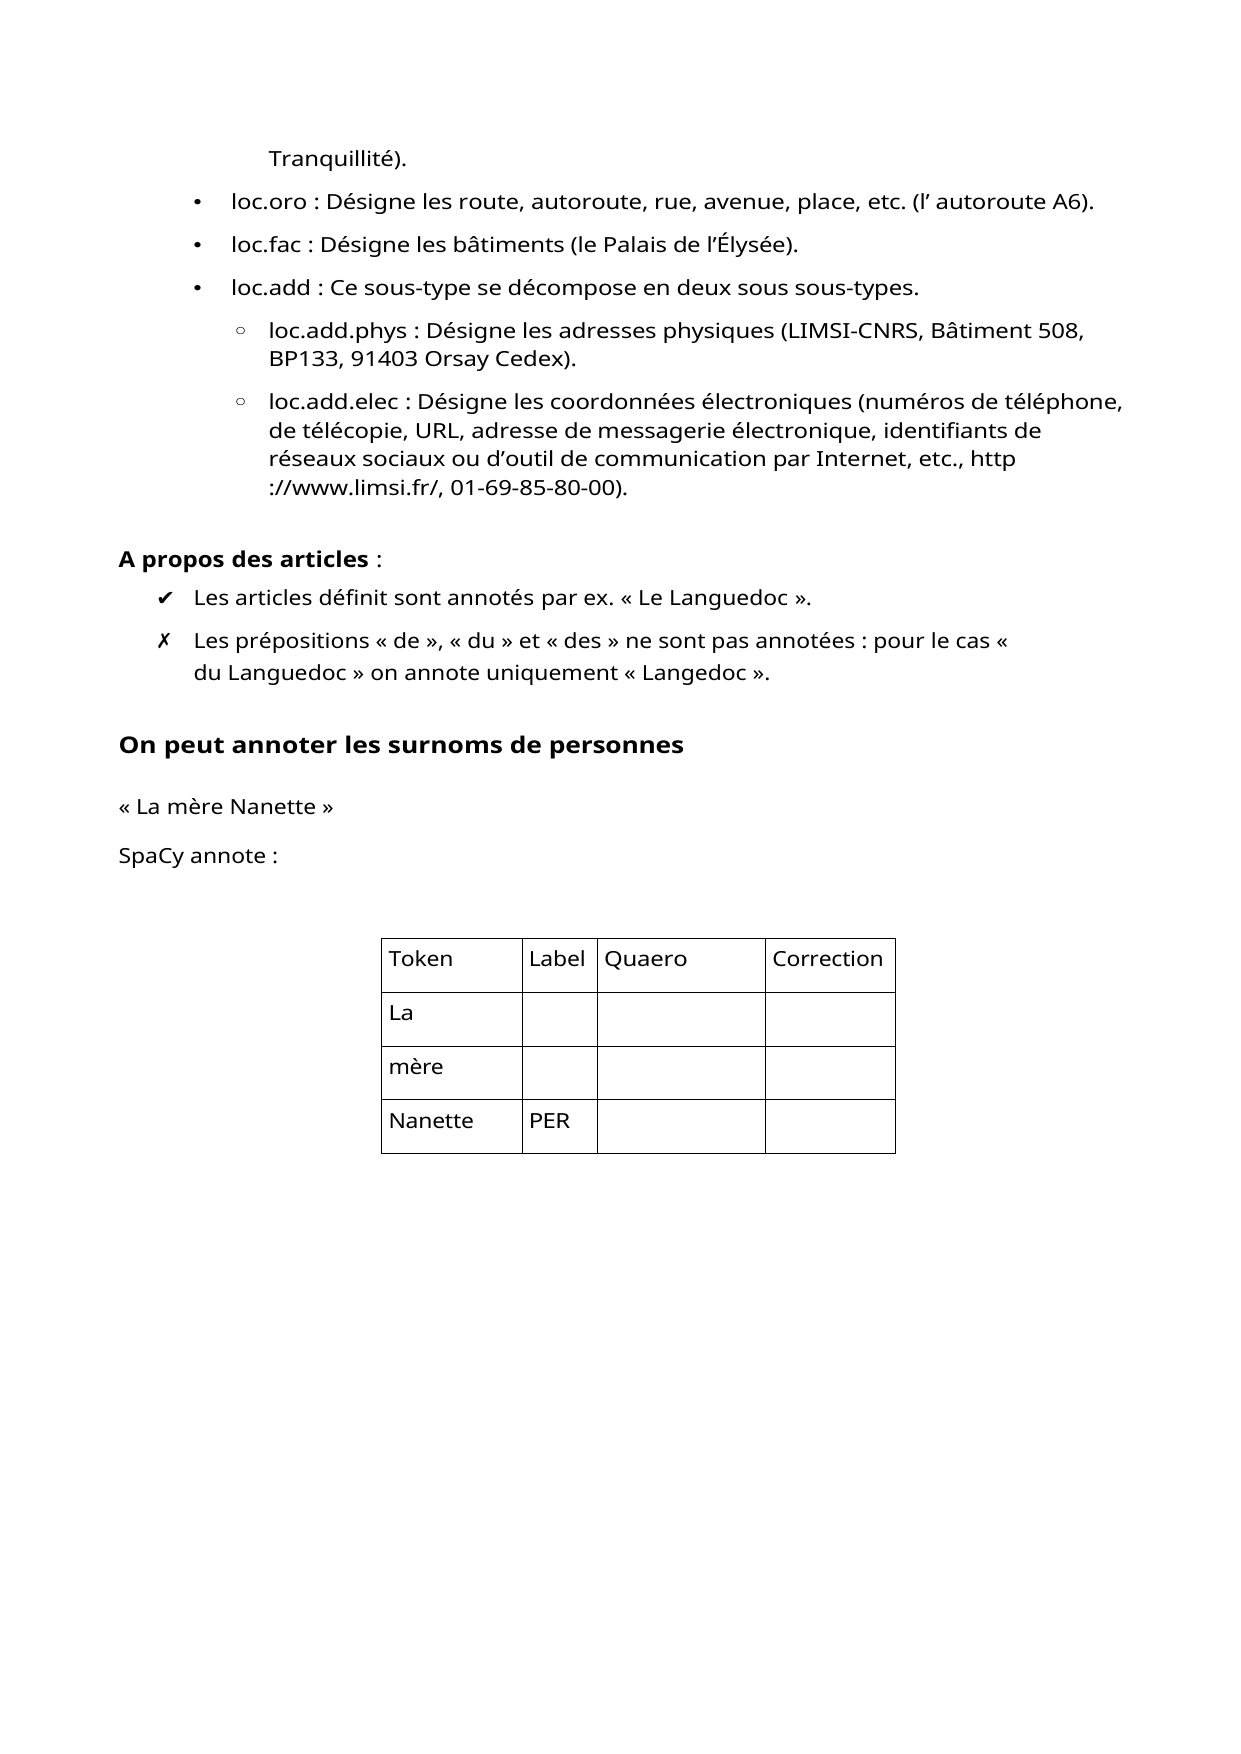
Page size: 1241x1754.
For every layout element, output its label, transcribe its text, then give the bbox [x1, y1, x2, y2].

table_header Label [523, 939, 597, 992]
table_cell [766, 1100, 895, 1153]
table_cell PER [523, 1100, 597, 1153]
table_cell mère [382, 1047, 522, 1099]
table_header Token [382, 939, 522, 992]
text « La mère Nanette » SpaCy annote : [118, 792, 387, 870]
list loc.add.phys : Désigne les adresses physiques (LIMSI-CNRS, Bâtiment 508, BP133, 91403 Orsay Cedex). [231, 316, 1134, 373]
list loc.oro : Désigne les route, autoroute, rue, avenue, place, etc. (l’ autoroute A6). [193, 187, 1134, 215]
list Tranquillité). [231, 144, 1134, 172]
table_cell [766, 993, 895, 1046]
list loc.add : Ce sous-type se décompose en deux sous sous-types. [193, 273, 1134, 301]
table_cell La [382, 993, 522, 1046]
table_cell Nanette [382, 1100, 522, 1153]
table_cell [523, 1047, 597, 1099]
table_cell [598, 1047, 765, 1099]
table_cell [523, 993, 597, 1046]
table_cell [598, 993, 765, 1046]
text ✔ Les articles définit sont annotés par ex. « Le Languedoc ». [156, 583, 1134, 612]
table_header Quaero [598, 939, 765, 992]
text ✗ Les prépositions « de », « du » et « des » ne sont pas annotées : pour le cas « du Languedoc » on annote uniquement « Langedoc ». [156, 626, 1041, 686]
text A propos des articles : [118, 544, 1134, 573]
table_cell [766, 1047, 895, 1099]
list loc.fac : Désigne les bâtiments (le Palais de l’Élysée). [193, 230, 1134, 258]
table_header Correction [766, 939, 895, 992]
subtitle On peut annoter les surnoms de personnes [118, 729, 1134, 761]
table_cell [598, 1100, 765, 1153]
list loc.add.elec : Désigne les coordonnées électroniques (numéros de téléphone, de télécopie, URL, adresse de messagerie électronique, identifiants de réseaux sociaux ou d’outil de communication par Internet, etc., http ://www.limsi.fr/, 01-69-85-80-00). [231, 387, 1134, 501]
